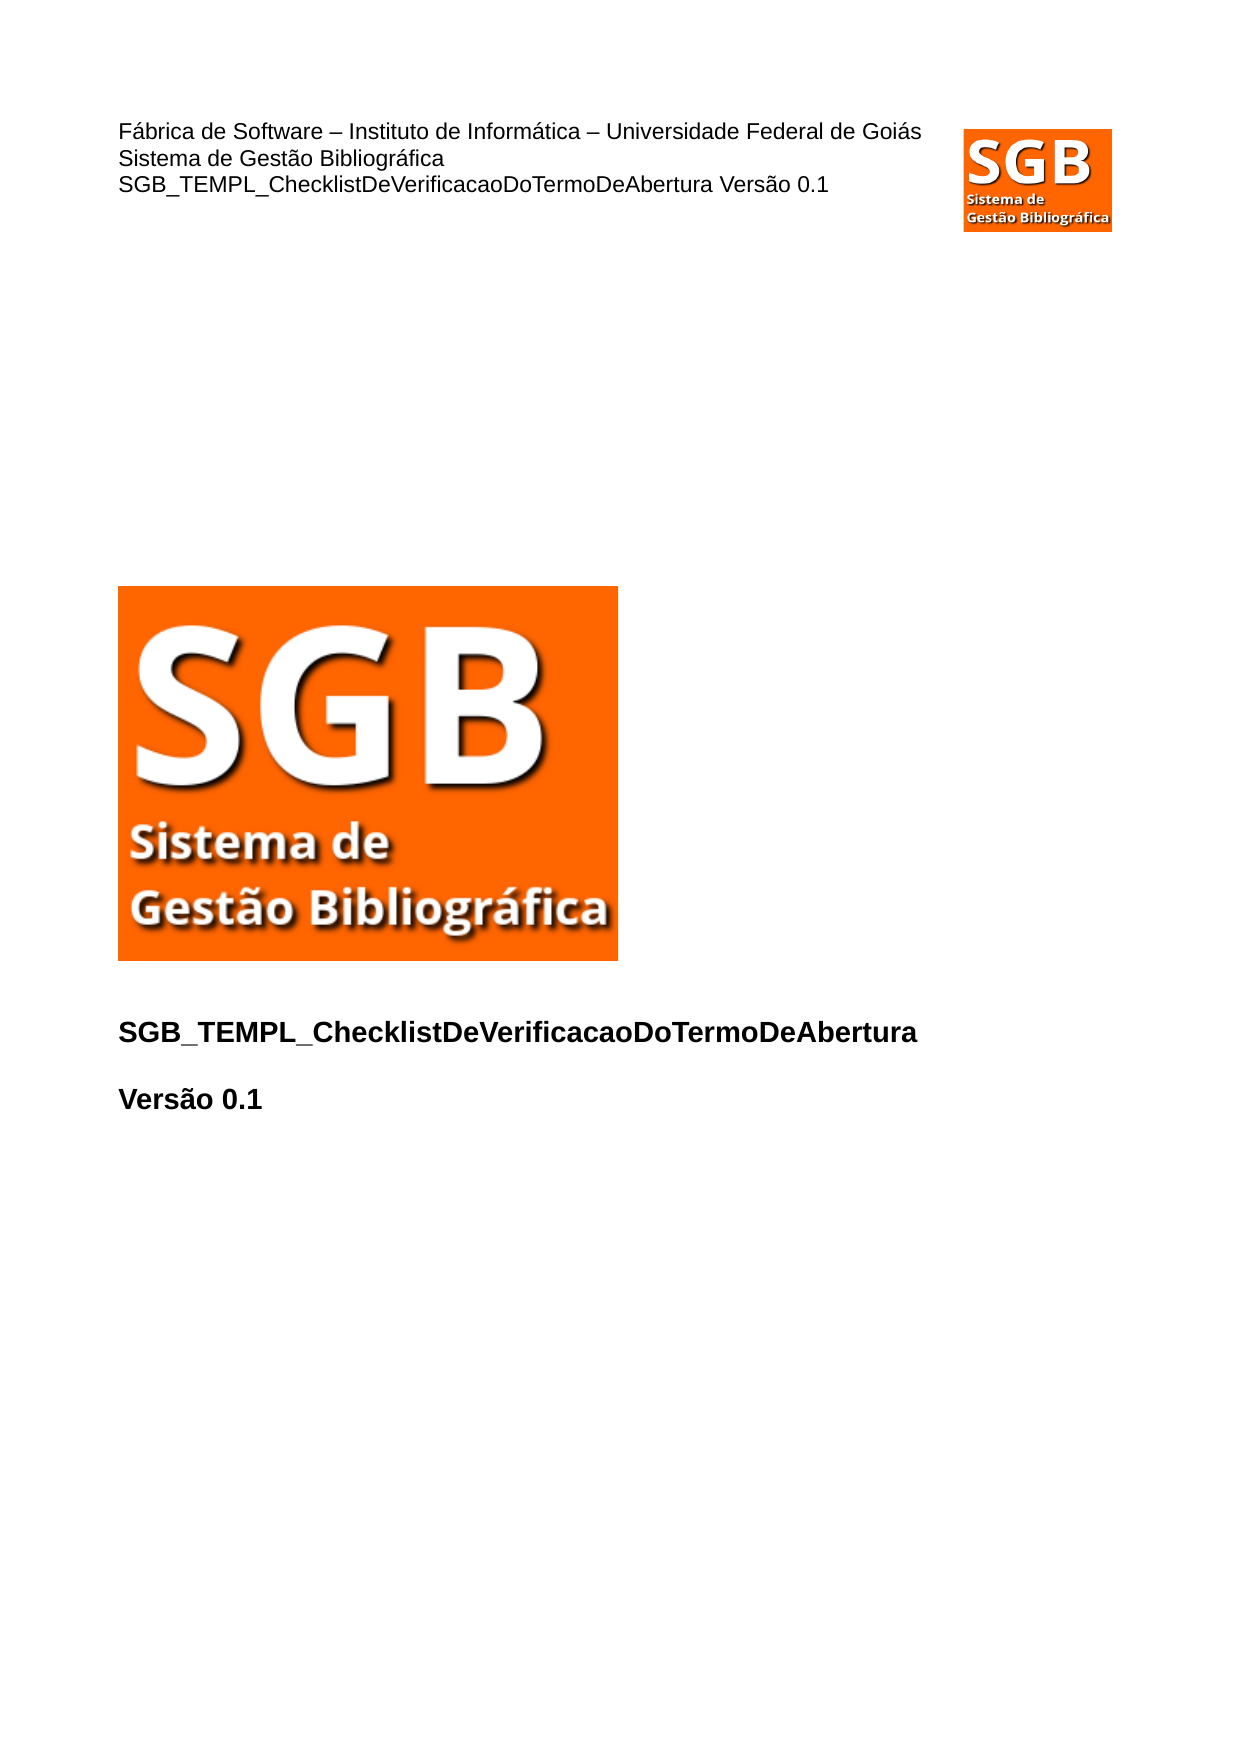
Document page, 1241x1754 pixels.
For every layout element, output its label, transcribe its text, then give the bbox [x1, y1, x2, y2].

text Versão 0.1 [118, 1082, 1122, 1116]
picture [118, 586, 619, 961]
text SGB_TEMPL_ChecklistDeVerificacaoDoTermoDeAbertura [118, 1015, 1122, 1049]
picture [963, 129, 1112, 232]
